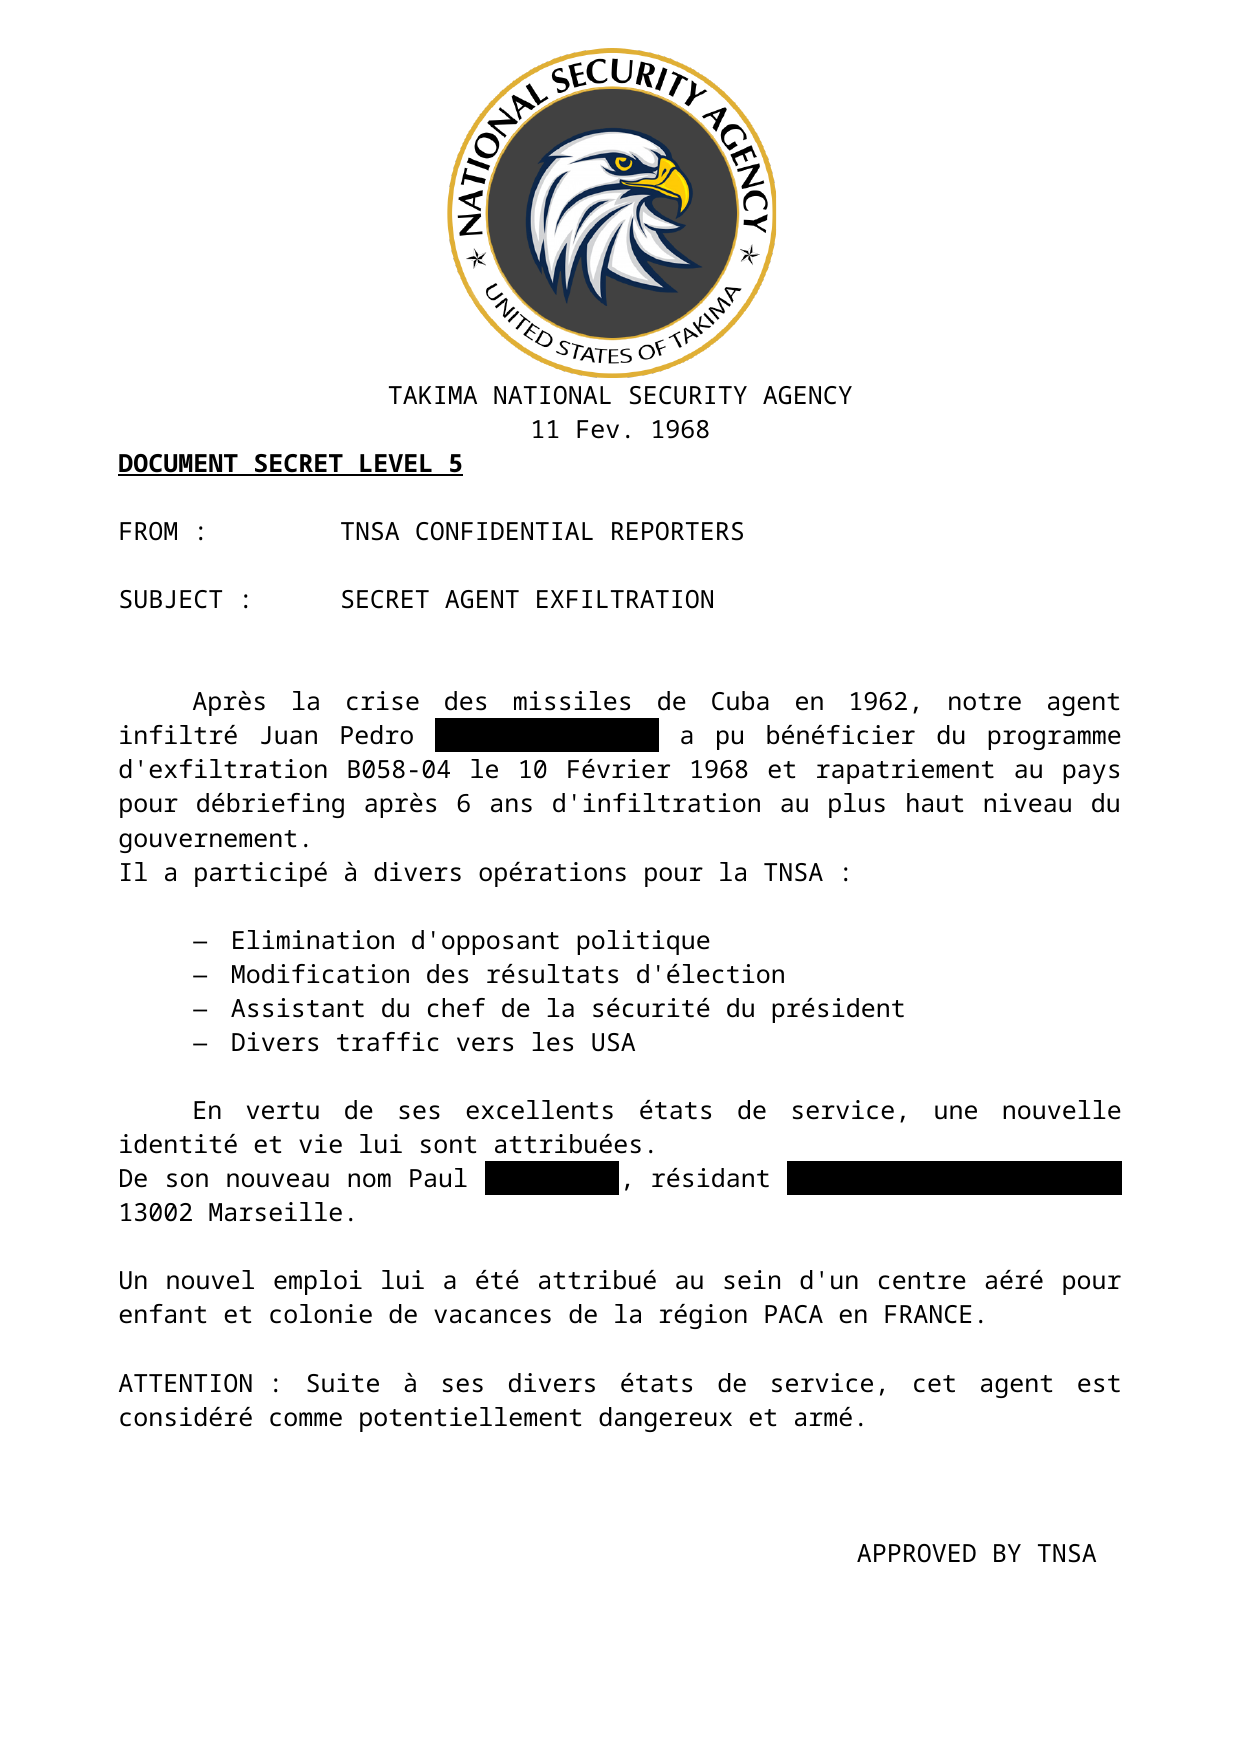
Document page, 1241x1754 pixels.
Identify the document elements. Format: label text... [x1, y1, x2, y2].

text TAKIMA NATIONAL SECURITY AGENCY [118, 118, 1122, 411]
text Il a participé à divers opérations pour la TNSA : [118, 854, 1122, 888]
picture [447, 48, 777, 378]
list Assistant du chef de la sécurité du président [193, 991, 1122, 1024]
text De son nouveau nom Paul Delamotte, résidant 14 rue du petit chemin 13002 Marseille. [118, 1161, 1122, 1229]
text 11 Fev. 1968 [118, 411, 1122, 446]
text FROM : TNSA CONFIDENTIAL REPORTERS [118, 514, 1122, 548]
list Modification des résultats d'élection [193, 956, 1122, 991]
list Elimination d'opposant politique [193, 922, 1122, 956]
list Divers traffic vers les USA [193, 1024, 1122, 1059]
text En vertu de ses excellents états de service, une nouvelle identité et vie lui sont attribuées. [118, 1093, 1122, 1161]
text Après la crise des missiles de Cuba en 1962, notre agent infiltré Juan Pedro Martinez a pu bénéficier du programme d'exfiltration B058-04 le 10 Février 1968 et rapatriement au pays pour débriefing après 6 ans d'infiltration au plus haut niveau du gouvernement. [118, 684, 1122, 854]
text Un nouvel emploi lui a été attribué au sein d'un centre aéré pour enfant et colonie de vacances de la région PACA en FRANCE. [118, 1263, 1122, 1331]
text SUBJECT : SECRET AGENT EXFILTRATION [118, 582, 1122, 616]
text APPROVED BY TNSA [118, 1536, 1122, 1569]
text ATTENTION : Suite à ses divers états de service, cet agent est considéré comme potentiellement dangereux et armé. [118, 1365, 1122, 1433]
text DOCUMENT SECRET LEVEL 5 [118, 446, 1122, 479]
